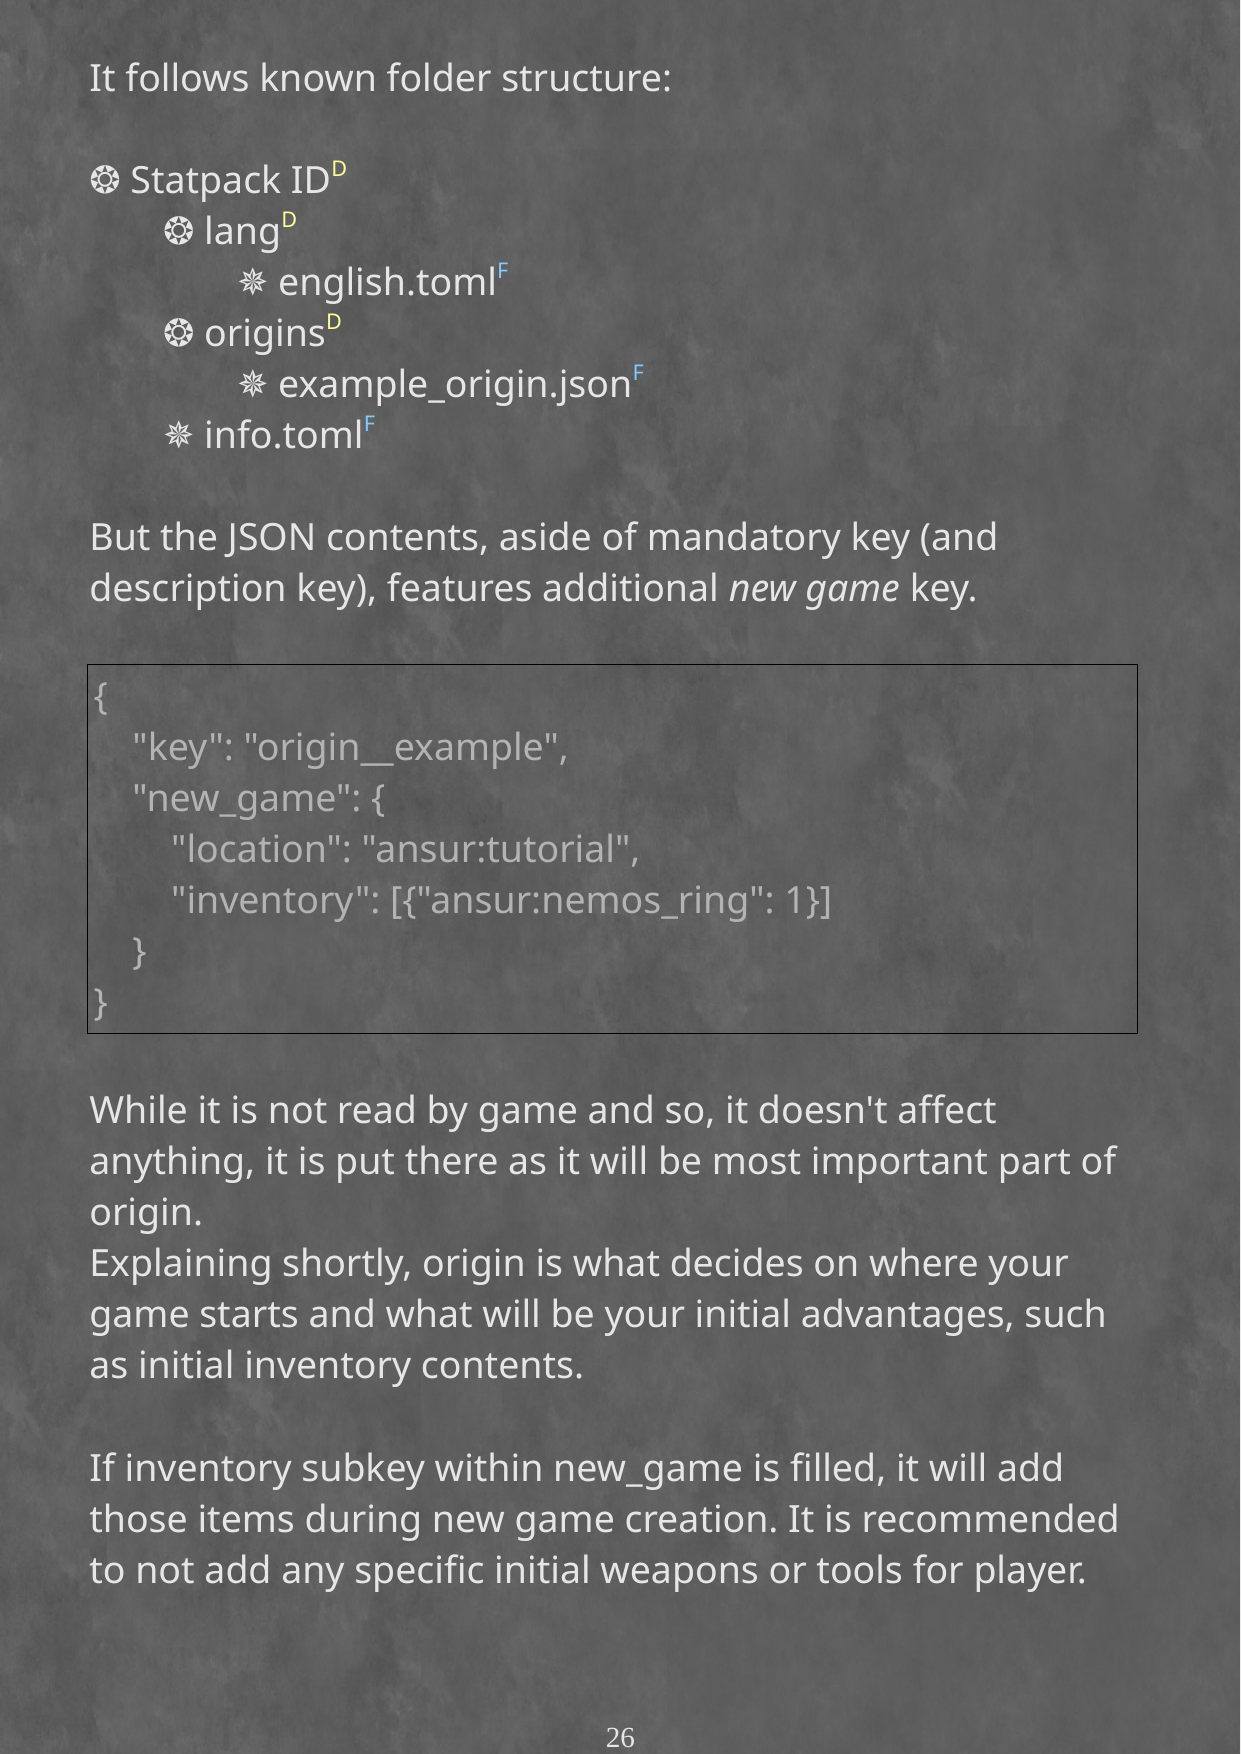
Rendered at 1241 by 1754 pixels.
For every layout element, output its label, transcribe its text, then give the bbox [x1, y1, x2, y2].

text ✵ example_origin.jsonF [89, 357, 1151, 408]
table_header { "key": "origin__example", "new_game": { "location": "ansur:tutorial", "inventory": [{"ansur:nemos_ring": 1}] } } [88, 665, 1137, 1032]
text If inventory subkey within new_game is filled, it will add those items during new game creation. It is recommended to not add any specific initial weapons or tools for player. [89, 1441, 1151, 1594]
text ❂ originsD [89, 306, 1151, 357]
text ❂ langD [89, 204, 1151, 255]
picture [0, 0, 1241, 1754]
text While it is not read by game and so, it doesn't affect anything, it is put there as it will be most important part of origin. [89, 1083, 1151, 1237]
text But the JSON contents, aside of mandatory key (and description key), features additional new game key. [89, 510, 1151, 612]
text It follows known folder structure: [89, 51, 1151, 102]
text Explaining shortly, origin is what decides on where your game starts and what will be your initial advantages, such as initial inventory contents. [89, 1237, 1151, 1390]
text ❂ Statpack IDD [89, 153, 1151, 204]
text ✵ info.tomlF [89, 408, 1151, 459]
text ✵ english.tomlF [89, 255, 1151, 306]
